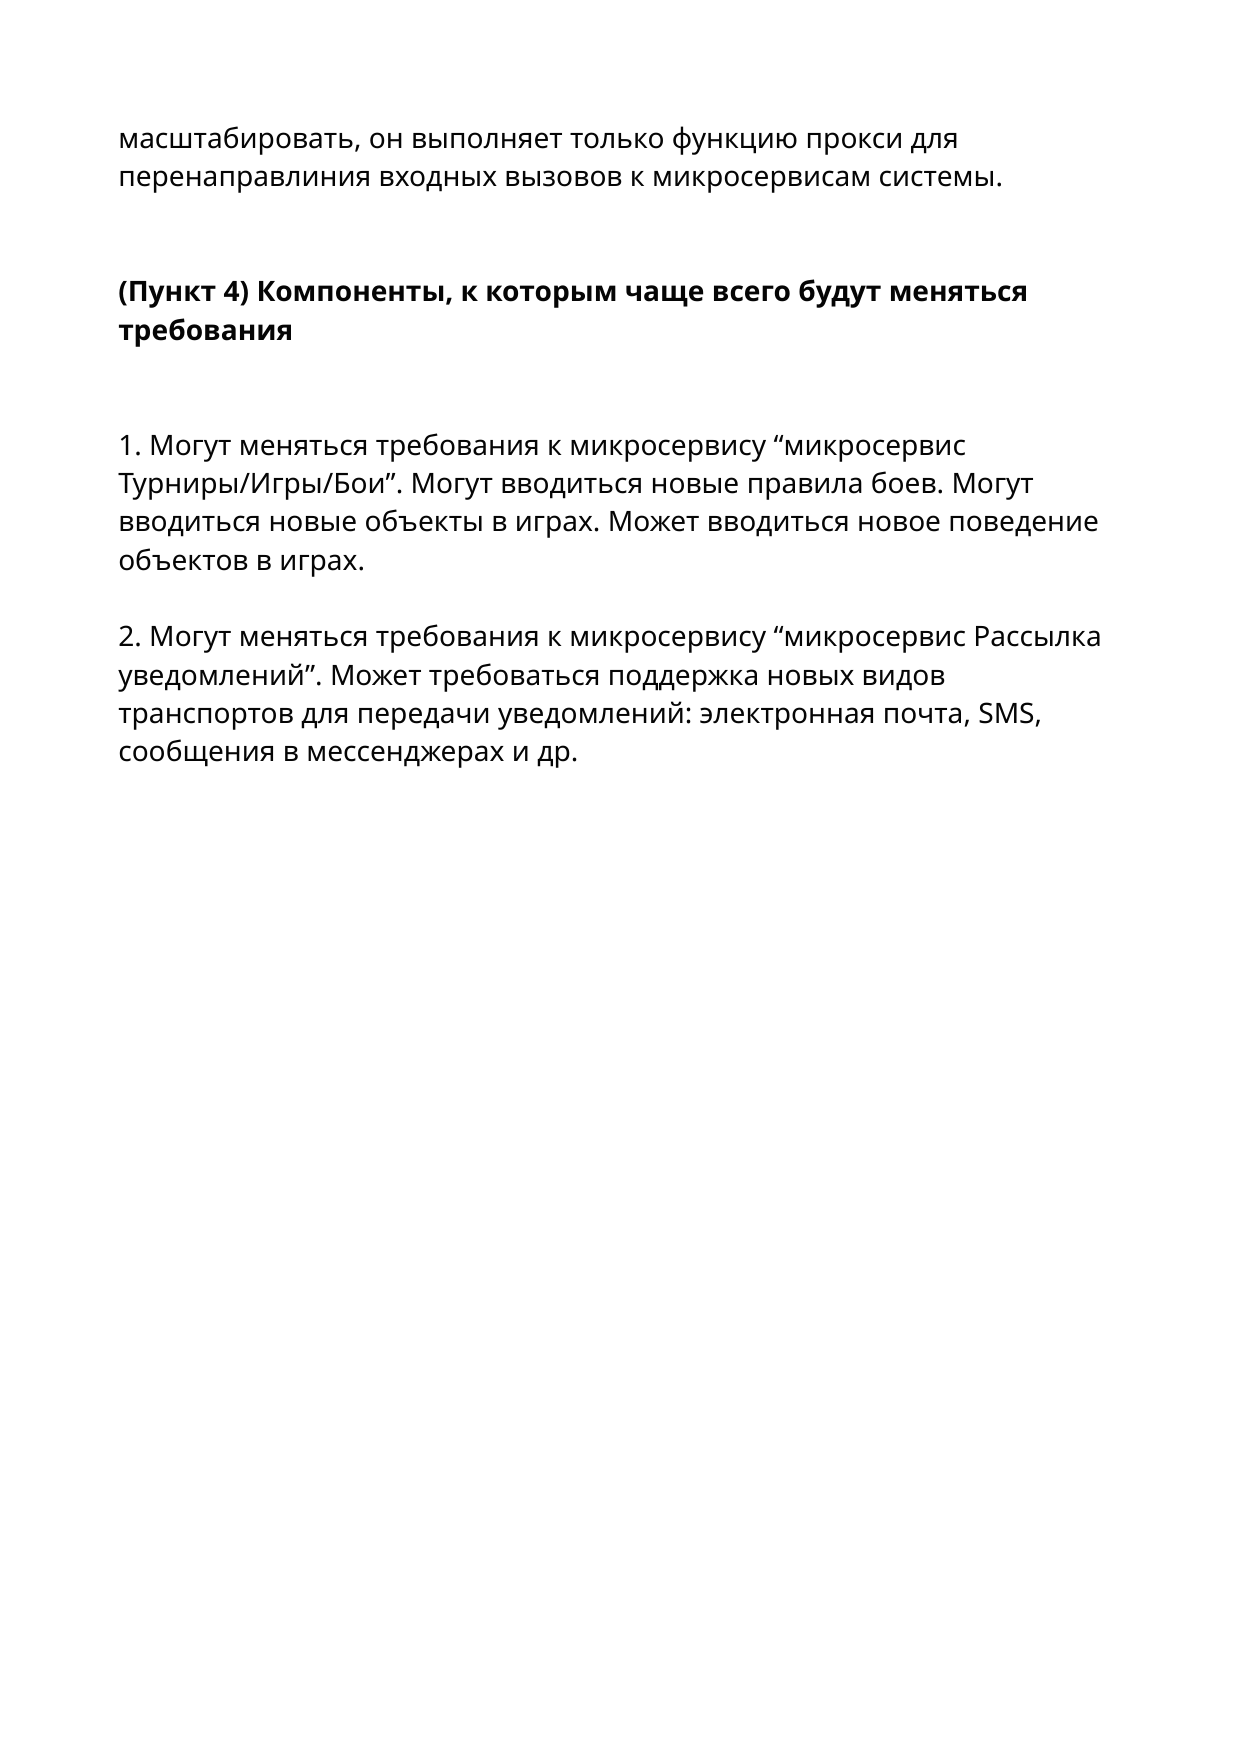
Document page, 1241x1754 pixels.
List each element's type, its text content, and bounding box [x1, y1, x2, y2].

text 2. Могут меняться требования к микросервису “микросервис Рассылка уведомлений”. Может требоваться поддержка новых видов транспортов для передачи уведомлений: электронная почта, SMS, сообщения в мессенджерах и др. [118, 616, 1122, 770]
text масштабировать, он выполняет только функцию прокси для перенаправлиния входных вызовов к микросервисам системы. [118, 118, 1122, 195]
text (Пункт 4) Компоненты, к которым чаще всего будут меняться требования [118, 271, 1122, 348]
text 1. Могут меняться требования к микросервису “микросервис Турниры/Игры/Бои”. Могут вводиться новые правила боев. Могут вводиться новые объекты в играх. Может вводиться новое поведение объектов в играх. [118, 425, 1122, 578]
